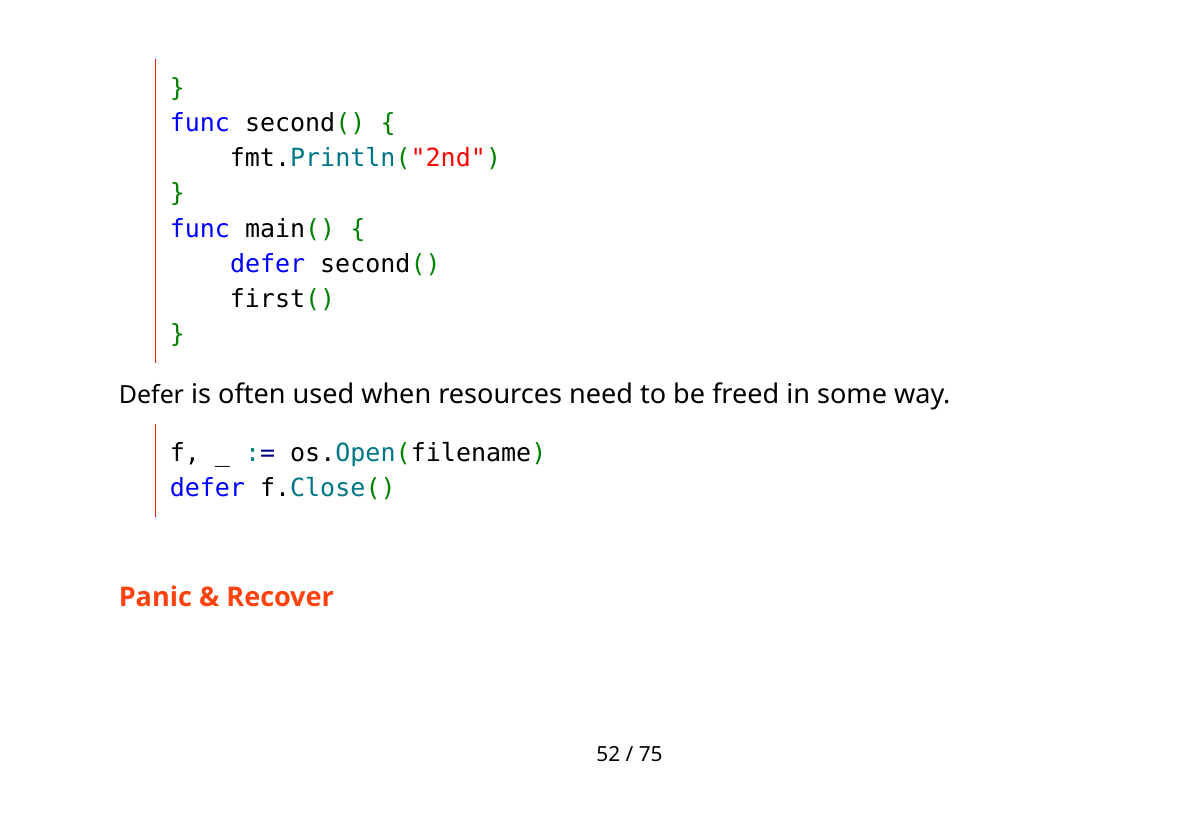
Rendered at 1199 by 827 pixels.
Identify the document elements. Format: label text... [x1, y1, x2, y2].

text Panic & Recover [118, 578, 1140, 614]
text fmt.Println("2nd") [156, 129, 1140, 164]
text f, _ := os.Open(filename) [154, 423, 1140, 458]
text func second() { [156, 94, 1140, 129]
text defer f.Close() [156, 458, 1140, 517]
text } [156, 304, 1140, 363]
text func main() { [156, 199, 1140, 234]
text Defer is often used when resources need to be freed in some way. [118, 375, 1140, 412]
text first() [156, 269, 1140, 304]
text } [154, 58, 1140, 94]
text } [156, 164, 1140, 199]
text defer second() [156, 234, 1140, 269]
